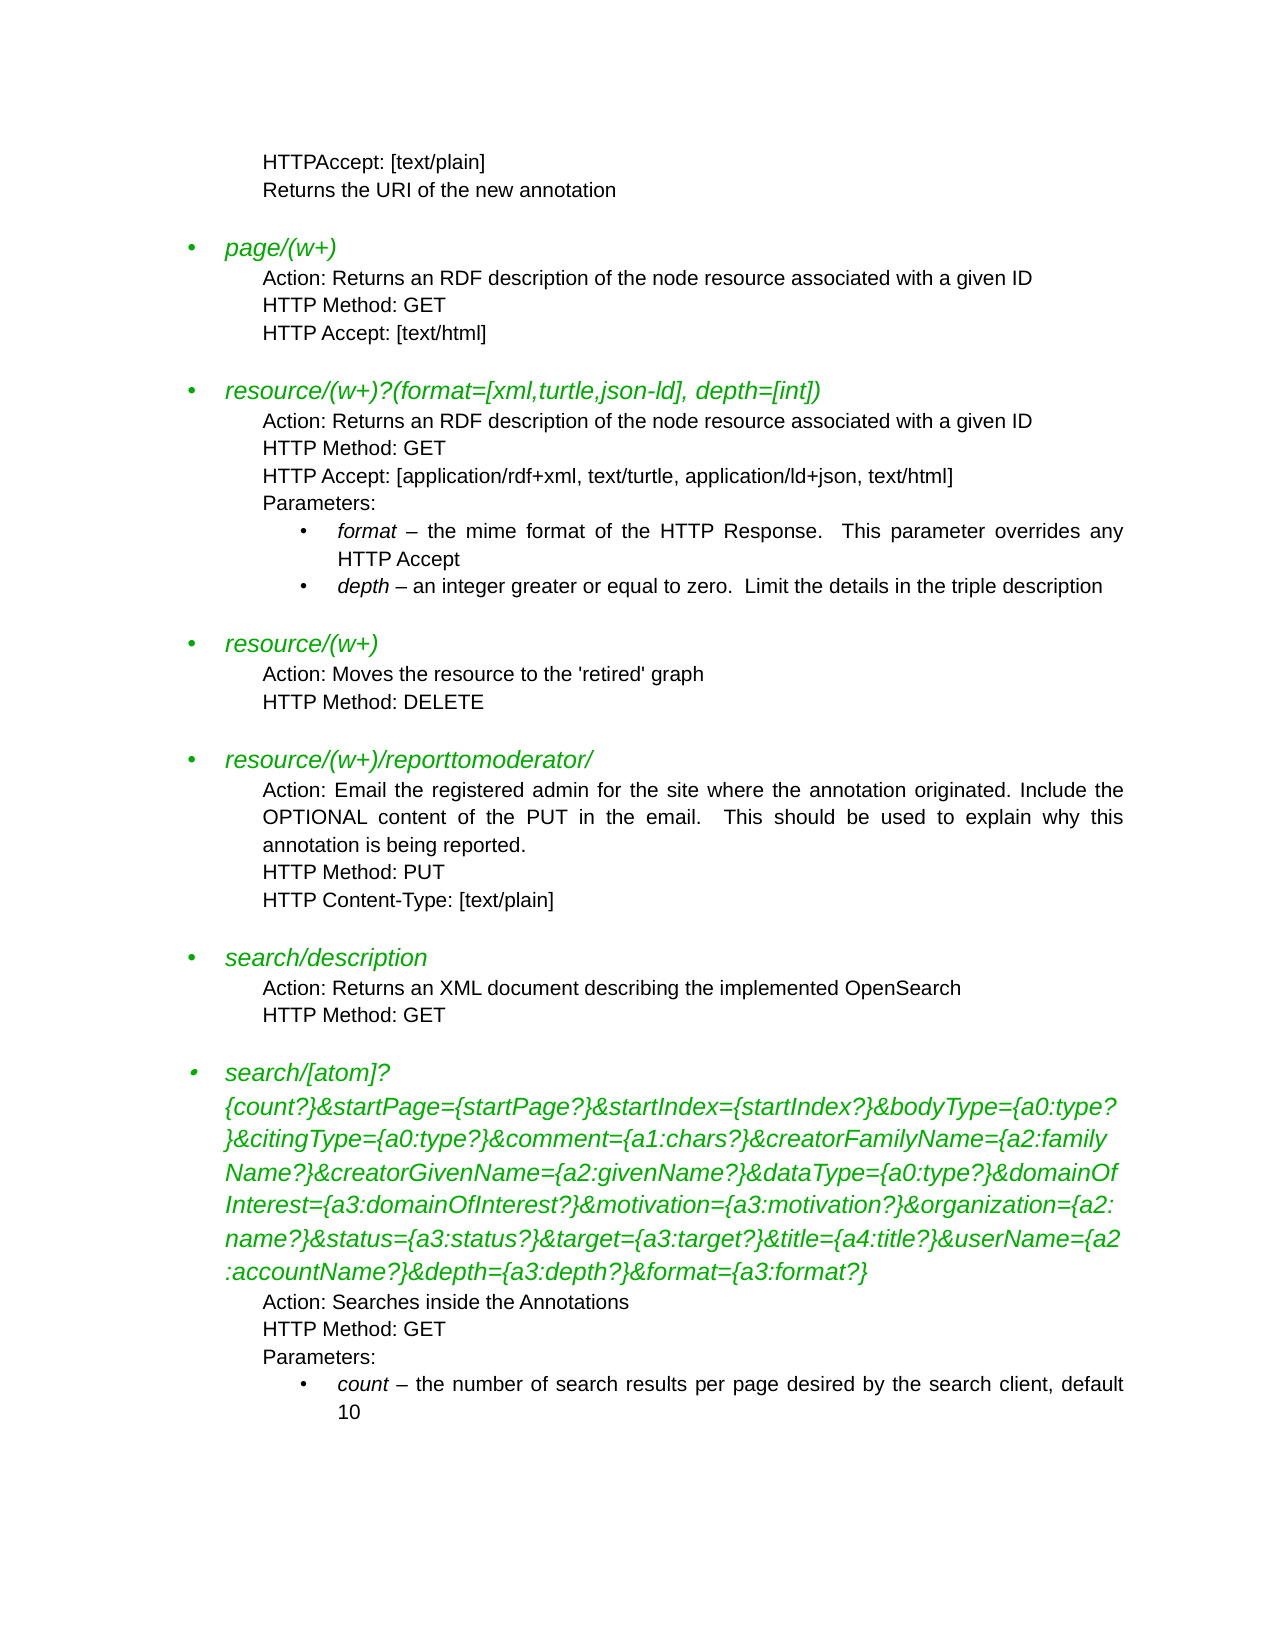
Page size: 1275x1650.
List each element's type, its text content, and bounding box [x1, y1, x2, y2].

list HTTP Method: PUT [225, 860, 1125, 884]
list HTTP Accept: [text/html] [225, 321, 1125, 344]
list search/description [187, 943, 1125, 972]
list Returns the URI of the new annotation [225, 177, 1125, 201]
list search/[atom]?{count?}&startPage={startPage?}&startIndex={startIndex?}&bodyType={a0:type?}&citingType={a0:type?}&comment={a1:chars?}&creatorFamilyName={a2:familyName?}&creatorGivenName={a2:givenName?}&dataType={a0:type?}&domainOfInterest={a3:domainOfInterest?}&motivation={a3:motivation?}&organization={a2:name?}&status={a3:status?}&target={a3:target?}&title={a4:title?}&userName={a2:accountName?}&depth={a3:depth?}&format={a3:format?} [187, 1058, 1125, 1285]
list resource/(w+)/reporttomoderator/ [187, 744, 1125, 773]
text HTTP Method: GET [233, 1003, 1125, 1027]
list Action: Searches inside the Annotations [225, 1289, 1125, 1313]
list Action: Moves the resource to the 'retired' graph [225, 662, 1125, 686]
list Action: Returns an RDF description of the node resource associated with a given ID [225, 409, 1125, 433]
list format – the mime format of the HTTP Response. This parameter overrides any HTTP Accept [300, 519, 1125, 570]
list Action: Email the registered admin for the site where the annotation originated. Include the OPTIONAL content of the PUT in the email. This should be used to explain why this annotation is being reported. [225, 778, 1125, 857]
list page/(w+) [187, 232, 1125, 261]
list HTTP Method: GET [225, 1317, 1125, 1341]
list resource/(w+) [187, 629, 1125, 658]
list resource/(w+)?(format=[xml,turtle,json-ld], depth=[int]) [187, 376, 1125, 404]
list HTTP Method: GET [225, 293, 1125, 317]
list HTTP Method: DELETE [225, 689, 1125, 713]
list count – the number of search results per page desired by the search client, default 10 [300, 1372, 1125, 1424]
list HTTP Method: GET [225, 436, 1125, 460]
list depth – an integer greater or equal to zero. Limit the details in the triple description [300, 574, 1125, 598]
list Parameters: [225, 1344, 1125, 1368]
list Action: Returns an RDF description of the node resource associated with a given ID [225, 266, 1125, 289]
list Action: Returns an XML document describing the implemented OpenSearch [225, 976, 1125, 1000]
list HTTPAccept: [text/plain] [225, 150, 1125, 174]
list HTTP Content-Type: [text/plain] [225, 888, 1125, 912]
list Parameters: [225, 491, 1125, 515]
list HTTP Accept: [application/rdf+xml, text/turtle, application/ld+json, text/html] [225, 464, 1125, 488]
